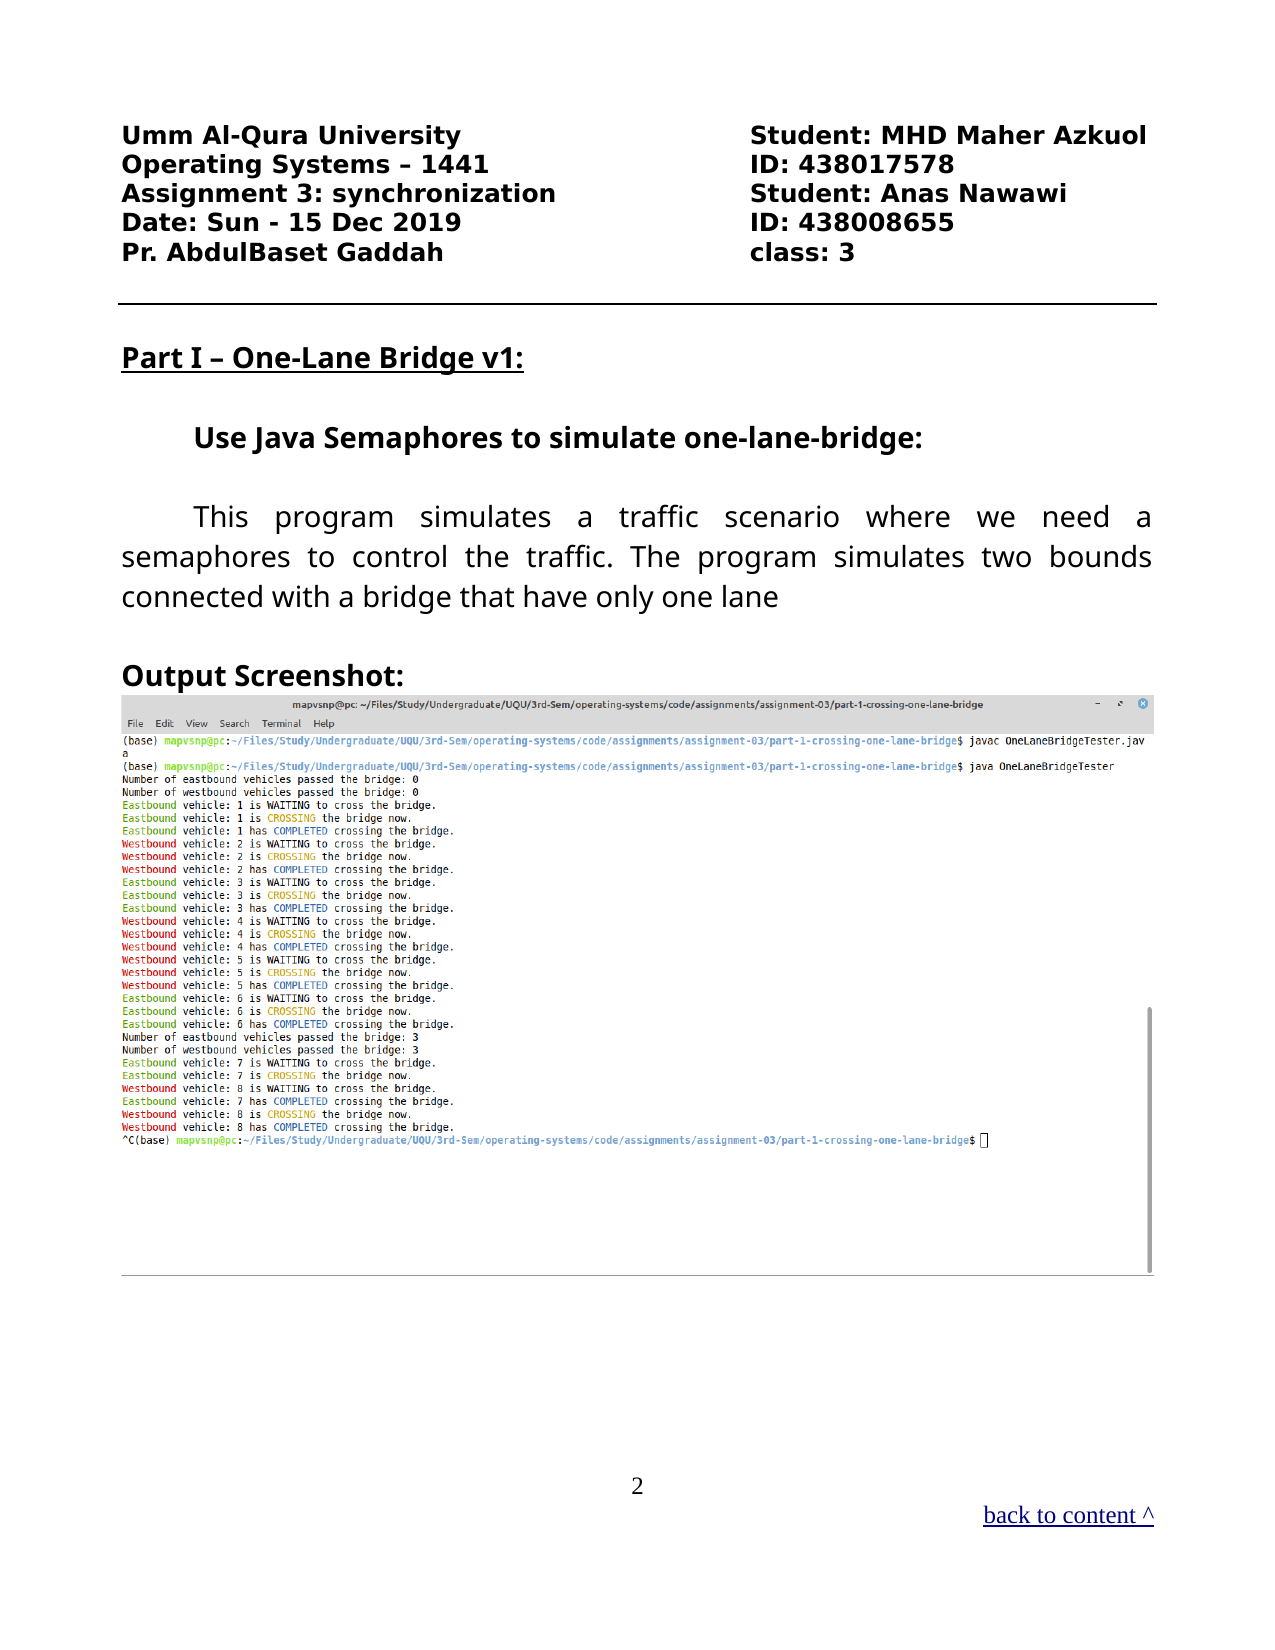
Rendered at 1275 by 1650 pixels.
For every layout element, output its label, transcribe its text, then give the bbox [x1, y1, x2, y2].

text Use Java Semaphores to simulate one-lane-bridge: [118, 417, 1157, 457]
text Part I – One-Lane Bridge v1: [118, 335, 1157, 377]
text This program simulates a traffic scenario where we need a semaphores to control the traffic. The program simulates two bounds connected with a bridge that have only one lane [118, 496, 1157, 616]
text Output Screenshot: [118, 655, 1157, 695]
picture [121, 695, 1154, 1276]
